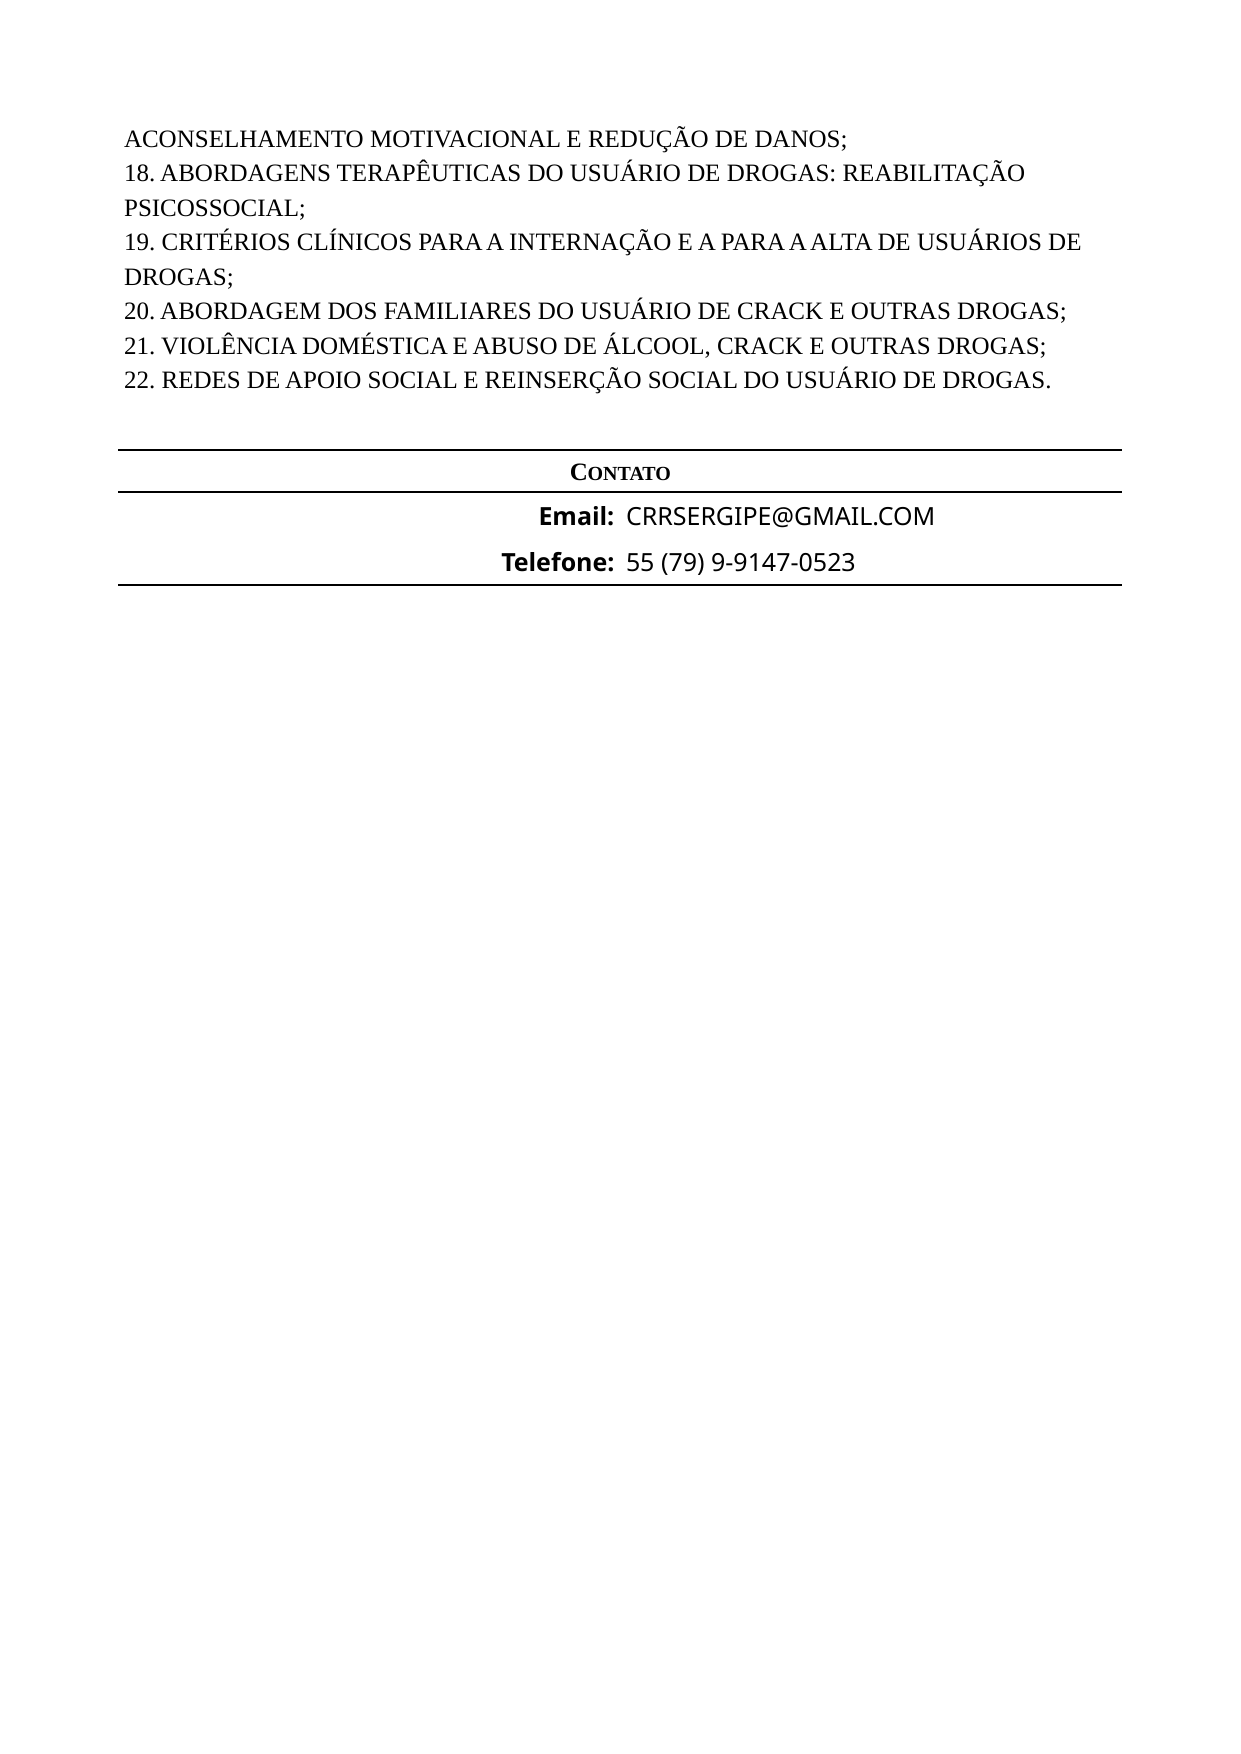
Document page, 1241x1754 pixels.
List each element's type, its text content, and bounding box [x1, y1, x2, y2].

table_cell 55 (79) 9-9147-0523 [620, 539, 1122, 584]
table_cell Contato [118, 451, 1122, 491]
table_cell CRRSERGIPE@GMAIL.COM [620, 493, 1122, 539]
table_cell Email: [118, 493, 620, 539]
table_cell ACONSELHAMENTO MOTIVACIONAL E REDUÇÃO DE DANOS; 18. ABORDAGENS TERAPÊUTICAS DO USUÁRIO DE DROGAS: REABILITAÇÃO PSICOSSOCIAL; 19. CRITÉRIOS CLÍNICOS PARA A INTERNAÇÃO E A PARA A ALTA DE USUÁRIOS DE DROGAS; 20. ABORDAGEM DOS FAMILIARES DO USUÁRIO DE CRACK E OUTRAS DROGAS; 21. VIOLÊNCIA DOMÉSTICA E ABUSO DE ÁLCOOL, CRACK E OUTRAS DROGAS; 22. REDES DE APOIO SOCIAL E REINSERÇÃO SOCIAL DO USUÁRIO DE DROGAS. [118, 118, 1122, 449]
table_cell Telefone: [118, 539, 620, 584]
